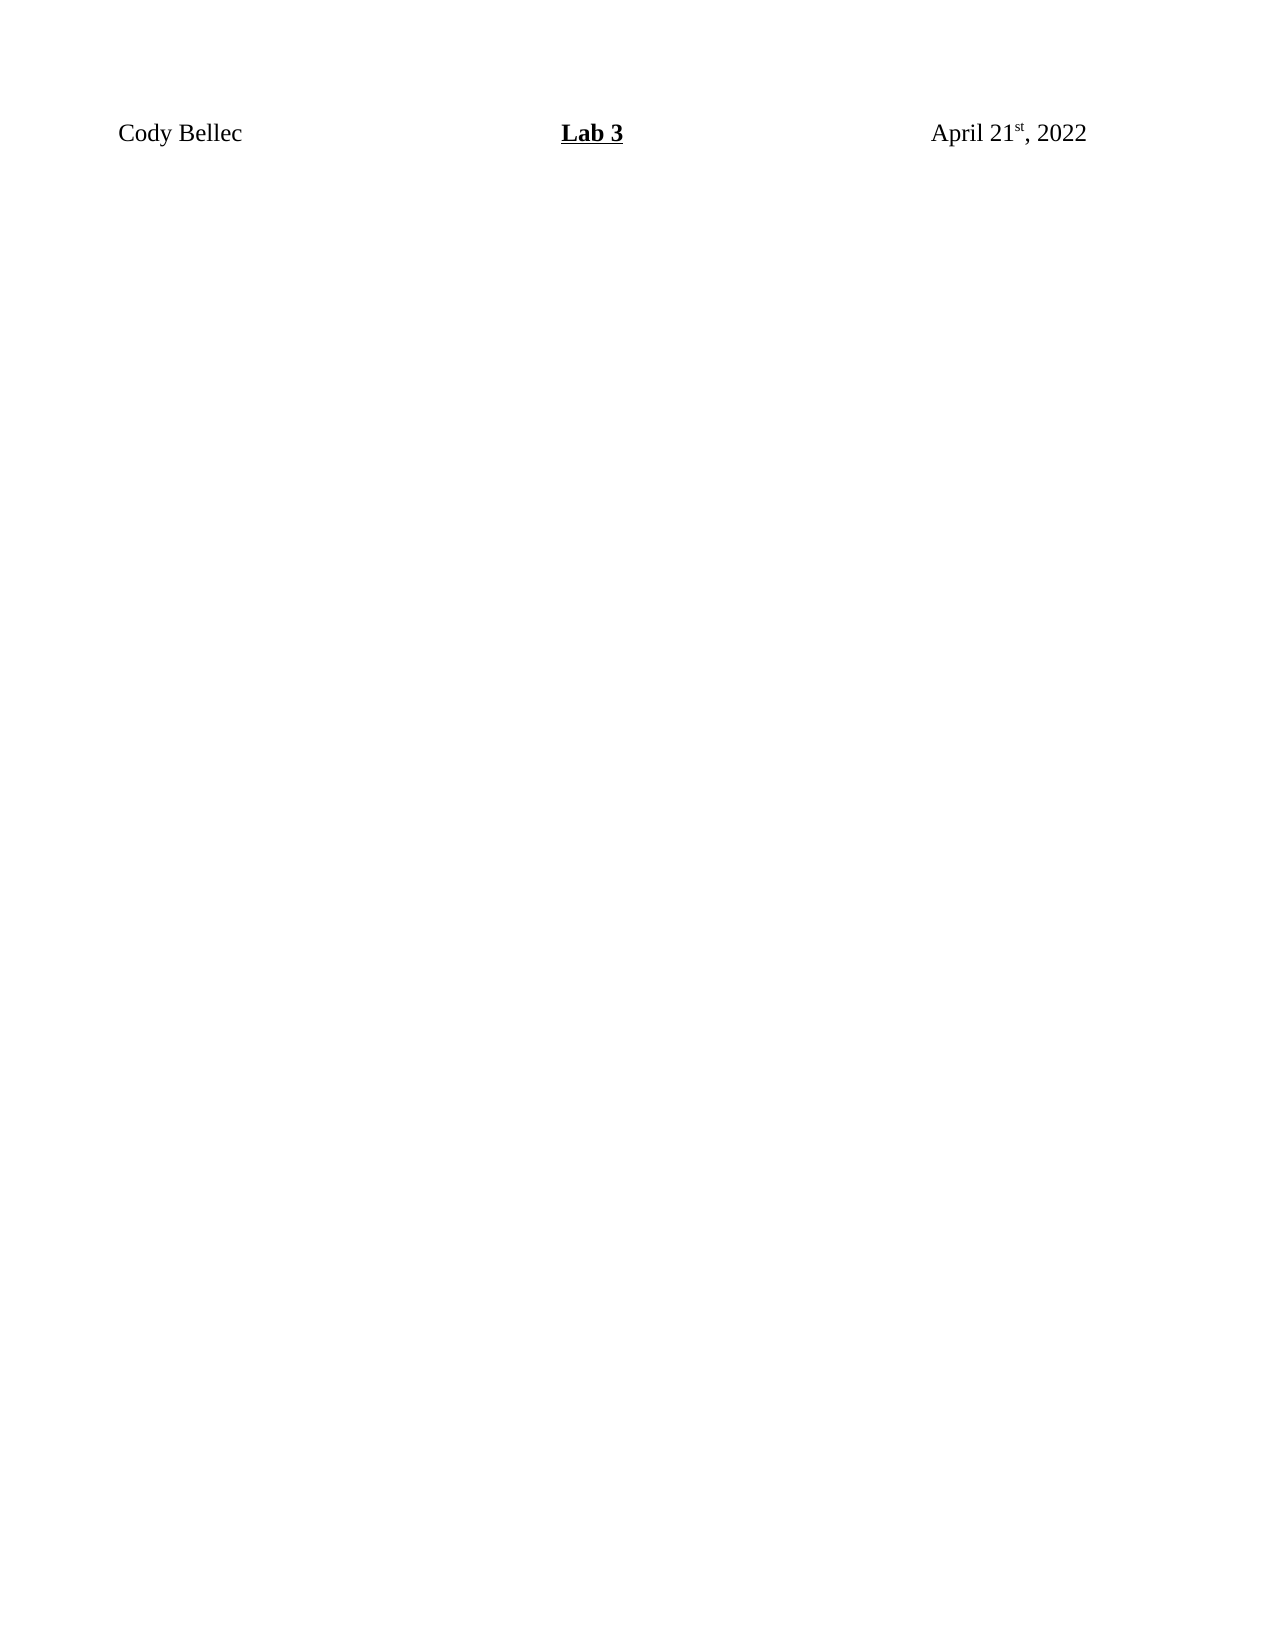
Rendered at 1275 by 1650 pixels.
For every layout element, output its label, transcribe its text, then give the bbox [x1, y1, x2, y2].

text Cody Bellec Lab 3 April 21st, 2022 [118, 118, 1157, 147]
